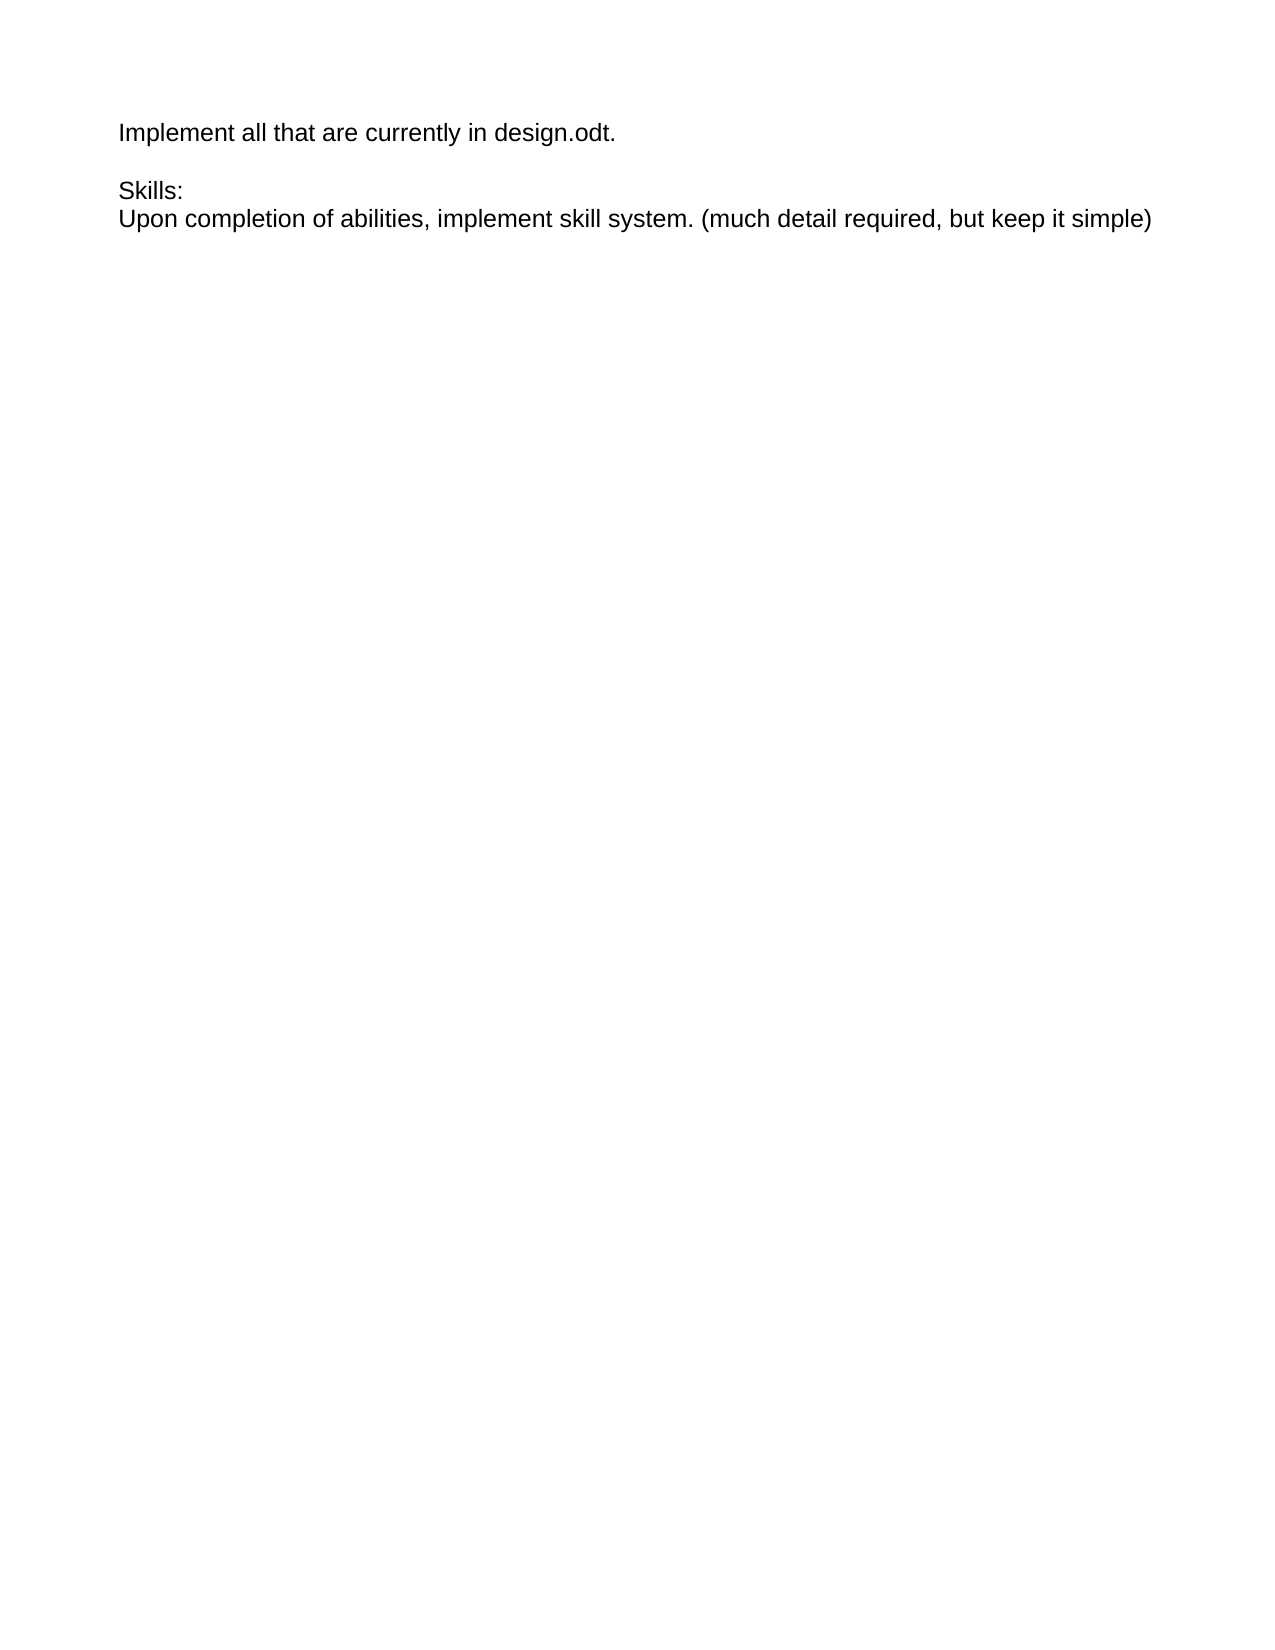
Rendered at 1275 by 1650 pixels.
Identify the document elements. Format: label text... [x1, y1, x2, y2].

text Implement all that are currently in design.odt. [118, 118, 1157, 147]
text Upon completion of abilities, implement skill system. (much detail required, but keep it simple) [118, 204, 1157, 233]
text Skills: [118, 176, 1157, 204]
